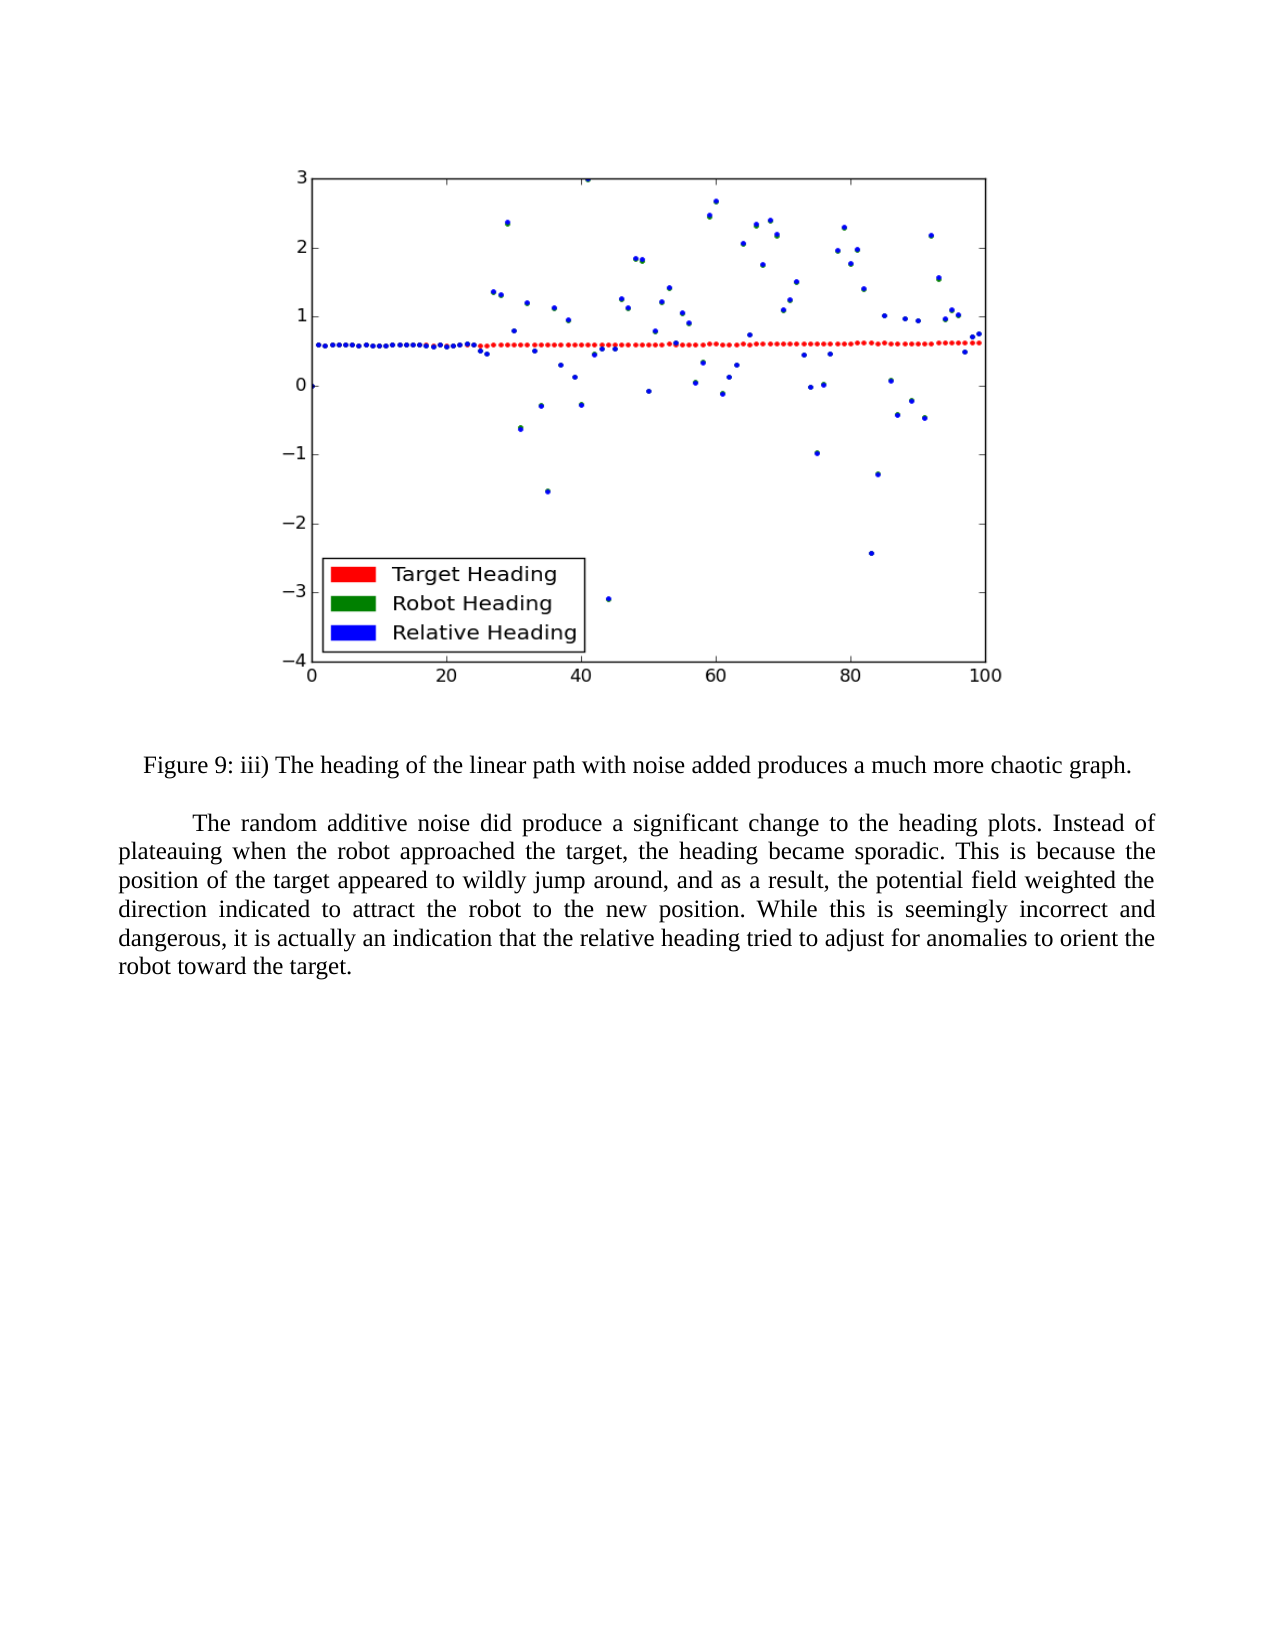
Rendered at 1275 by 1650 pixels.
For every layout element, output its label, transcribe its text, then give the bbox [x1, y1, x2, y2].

text Figure 9: iii) The heading of the linear path with noise added produces a much more chaotic graph. [118, 750, 1157, 779]
picture [203, 118, 1072, 722]
text The random additive noise did produce a significant change to the heading plots. Instead of plateauing when the robot approached the target, the heading became sporadic. This is because the position of the target appeared to wildly jump around, and as a result, the potential field weighted the direction indicated to attract the robot to the new position. While this is seemingly incorrect and dangerous, it is actually an indication that the relative heading tried to adjust for anomalies to orient the robot toward the target. [118, 808, 1157, 980]
